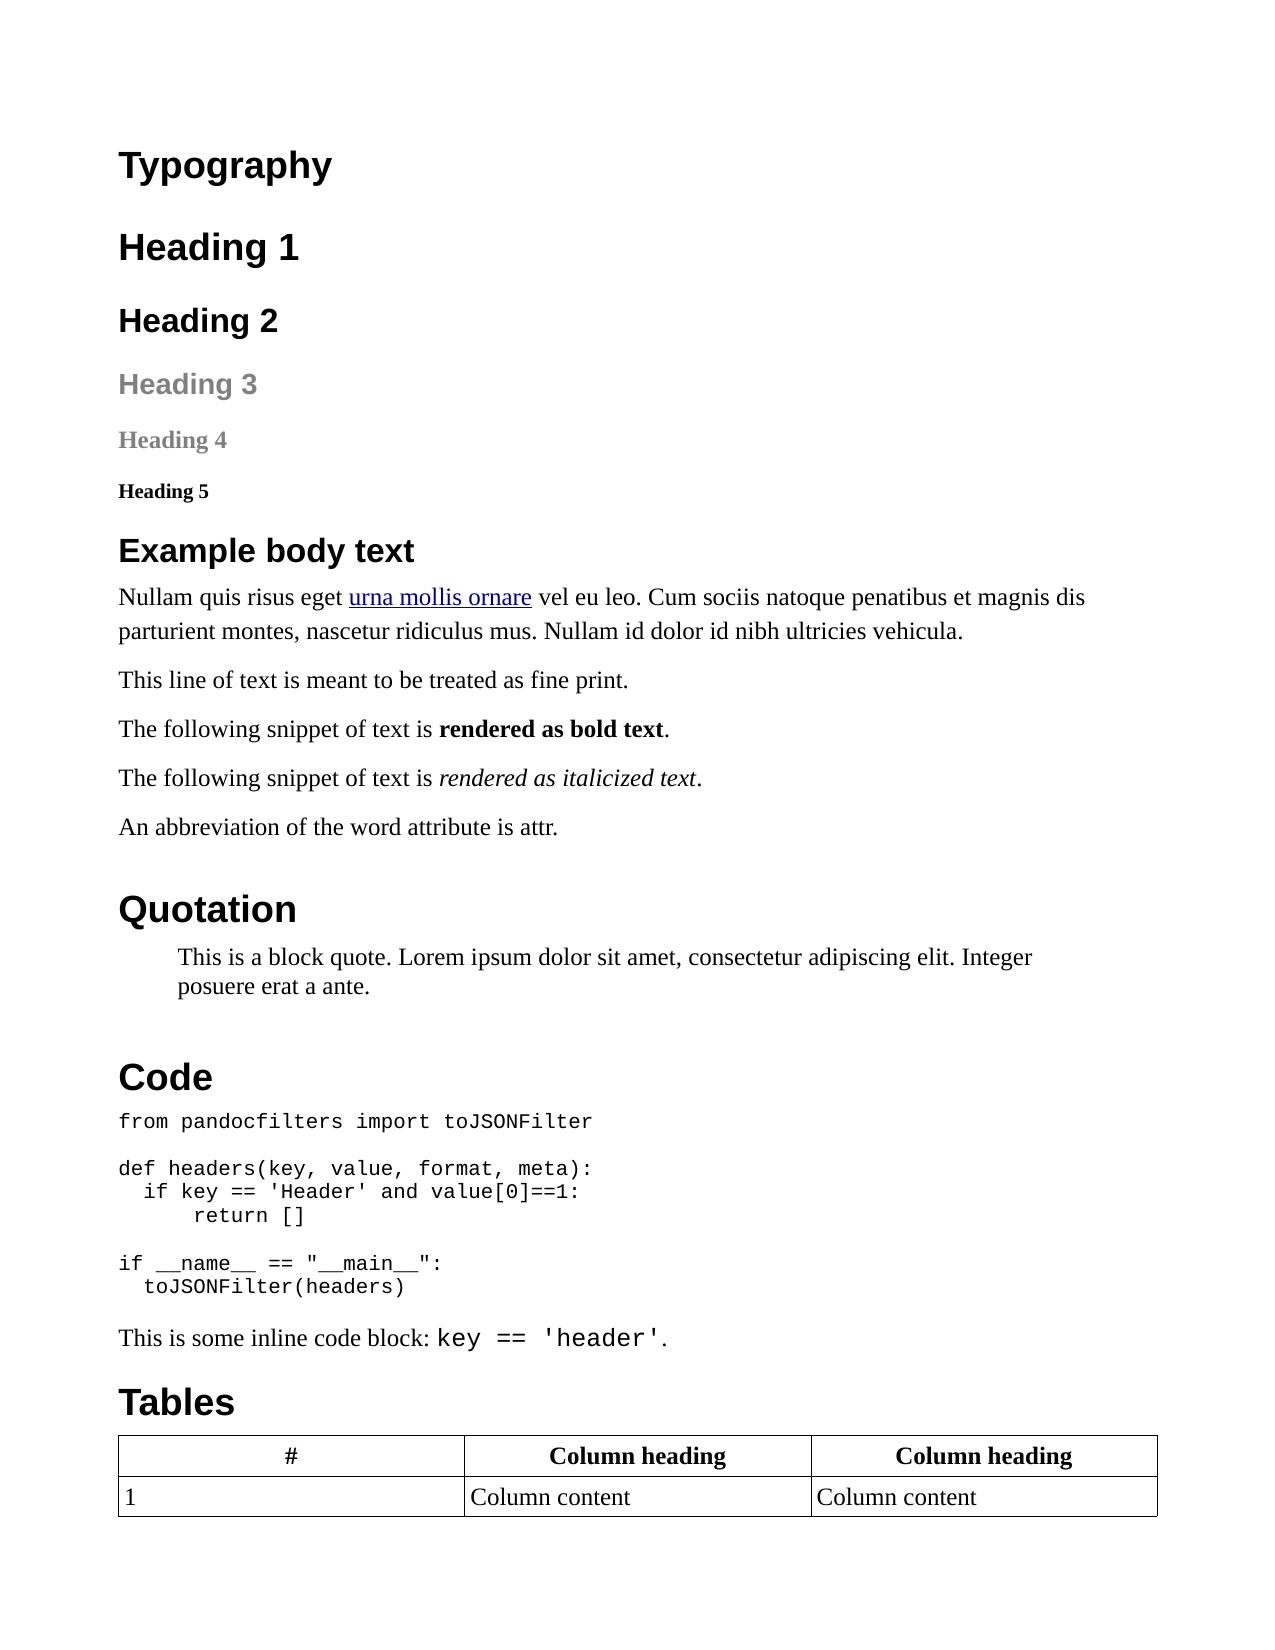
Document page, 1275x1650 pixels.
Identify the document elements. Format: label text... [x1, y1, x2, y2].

table_header # [119, 1436, 464, 1476]
text This is some inline code block: key == 'header'. [118, 1323, 1157, 1354]
text An abbreviation of the word attribute is attr. [118, 812, 1157, 841]
subtitle Code [118, 1054, 1157, 1098]
subtitle Tables [118, 1379, 1157, 1423]
table_header Column heading [812, 1436, 1157, 1476]
subtitle Heading 1 [118, 224, 1157, 268]
text if __name__ == "__main__": [118, 1252, 1157, 1276]
text Nullam quis risus eget urna mollis ornare vel eu leo. Cum sociis natoque penatibus et magnis dis parturient montes, nascetur ridiculus mus. Nullam id dolor id nibh ultricies vehicula. [118, 582, 1157, 645]
text return [] [118, 1205, 1157, 1229]
text This line of text is meant to be treated as fine print. [118, 665, 1157, 694]
subtitle Heading 4 [118, 426, 1157, 454]
subtitle Quotation [118, 886, 1157, 930]
text from pandocfilters import toJSONFilter [118, 1111, 1157, 1134]
text if key == 'Header' and value[0]==1: [118, 1182, 1157, 1205]
text This is a block quote. Lorem ipsum dolor sit amet, consectetur adipiscing elit. Integer posuere erat a ante. [177, 942, 1098, 1000]
text The following snippet of text is rendered as italicized text. [118, 763, 1157, 792]
subtitle Heading 5 [118, 479, 1157, 503]
text def headers(key, value, format, meta): [118, 1158, 1157, 1182]
text The following snippet of text is rendered as bold text. [118, 714, 1157, 743]
text toJSONFilter(headers) [118, 1276, 1157, 1300]
subtitle Heading 3 [118, 367, 1157, 401]
subtitle Typography [118, 143, 1157, 187]
subtitle Example body text [118, 530, 1157, 569]
table_header Column heading [465, 1436, 811, 1476]
table_cell Column content [465, 1477, 811, 1516]
subtitle Heading 2 [118, 301, 1157, 340]
table_cell Column content [812, 1477, 1157, 1516]
table_cell 1 [119, 1477, 464, 1516]
